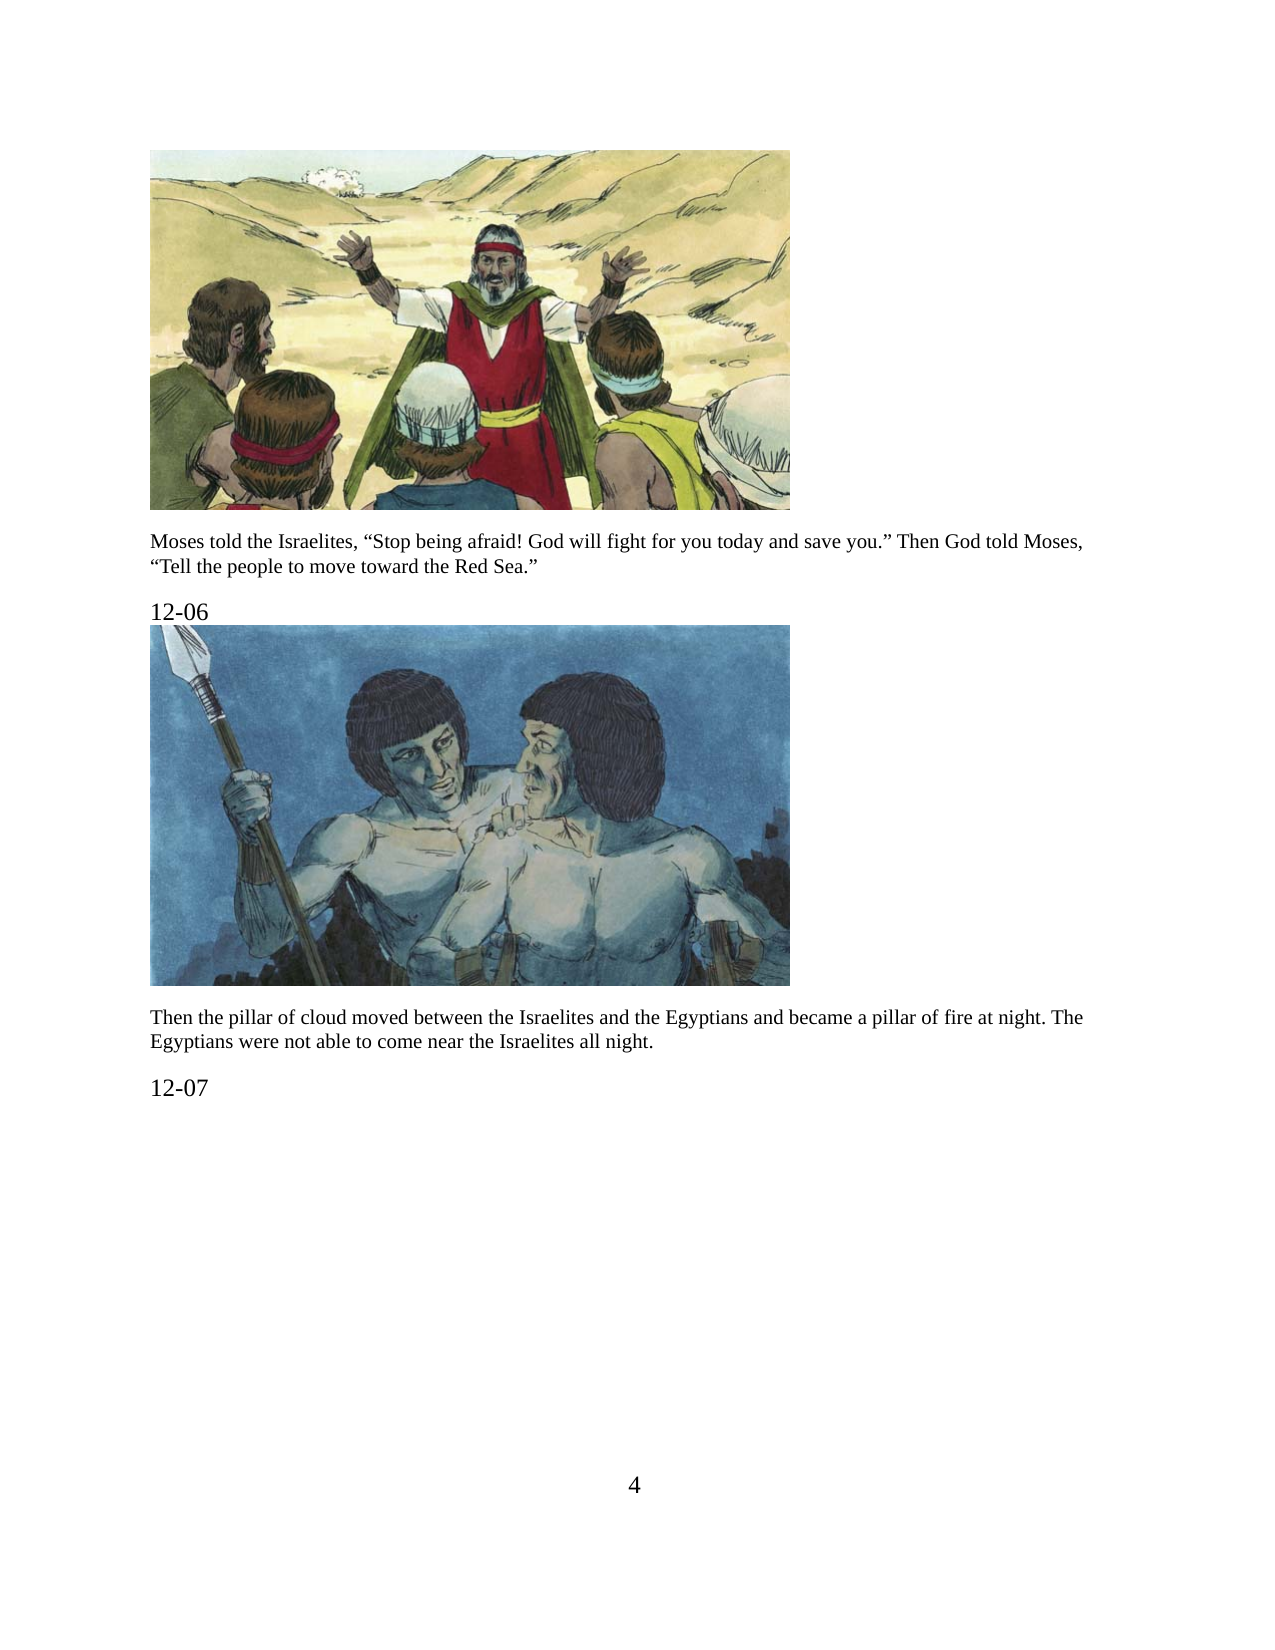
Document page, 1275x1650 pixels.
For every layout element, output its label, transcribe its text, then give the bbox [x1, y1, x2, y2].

text Then the pillar of cloud moved between the Israelites and the Egyptians and became a pillar of fire at night. The Egyptians were not able to come near the Israelites all night. [150, 1005, 1125, 1053]
picture [150, 625, 790, 986]
subtitle 12-07 [150, 1073, 1125, 1102]
subtitle 12-06 [150, 597, 1125, 626]
text Moses told the Israelites, “Stop being afraid! God will fight for you today and save you.” Then God told Moses, “Tell the people to move toward the Red Sea.” [150, 529, 1125, 578]
picture [150, 150, 790, 510]
